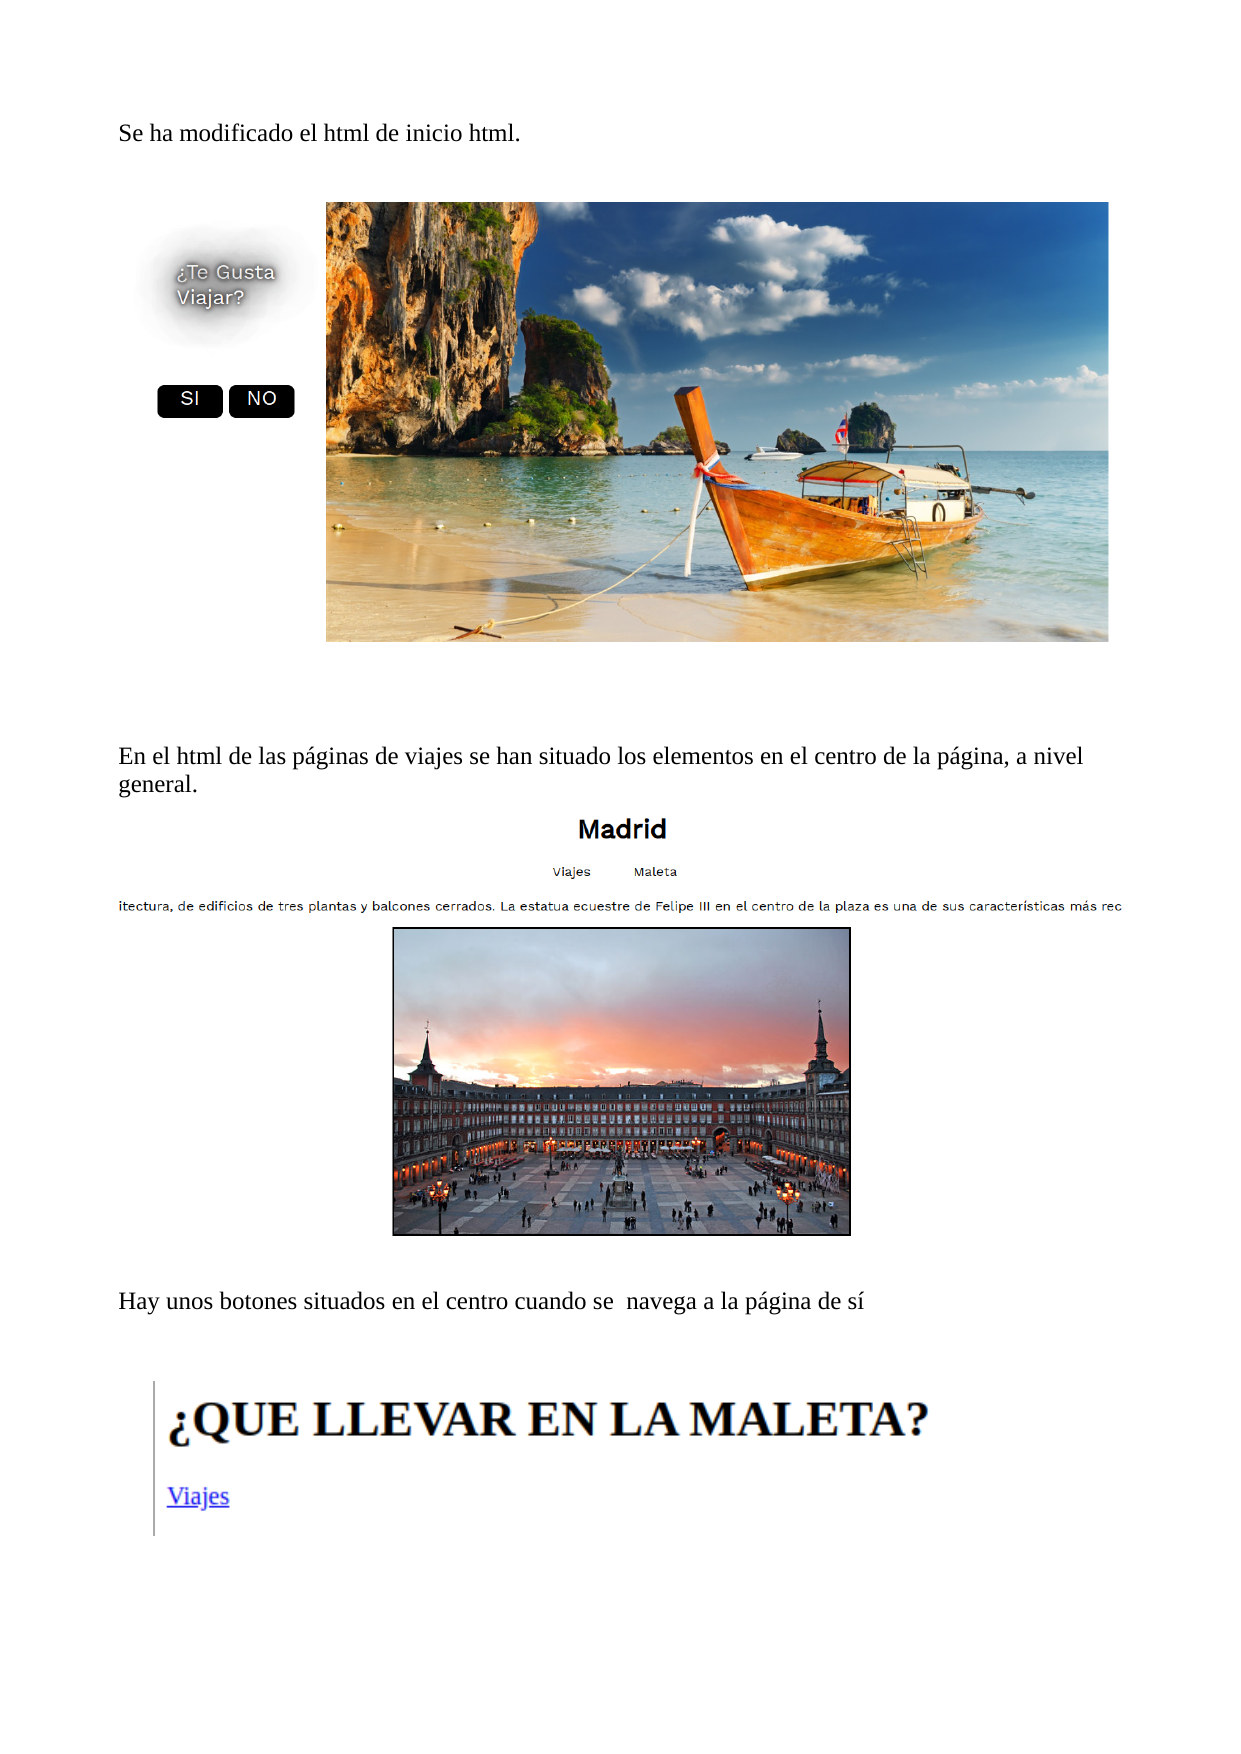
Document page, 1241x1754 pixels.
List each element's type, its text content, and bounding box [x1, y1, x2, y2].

picture [118, 798, 1123, 1258]
text En el html de las páginas de viajes se han situado los elementos en el centro de la página, a nivel general. [118, 741, 1122, 798]
picture [122, 165, 1127, 655]
text Hay unos botones situados en el centro cuando se navega a la página de sí [118, 1286, 1122, 1315]
text Se ha modificado el html de inicio html. [118, 118, 1122, 147]
picture [153, 1381, 1124, 1536]
